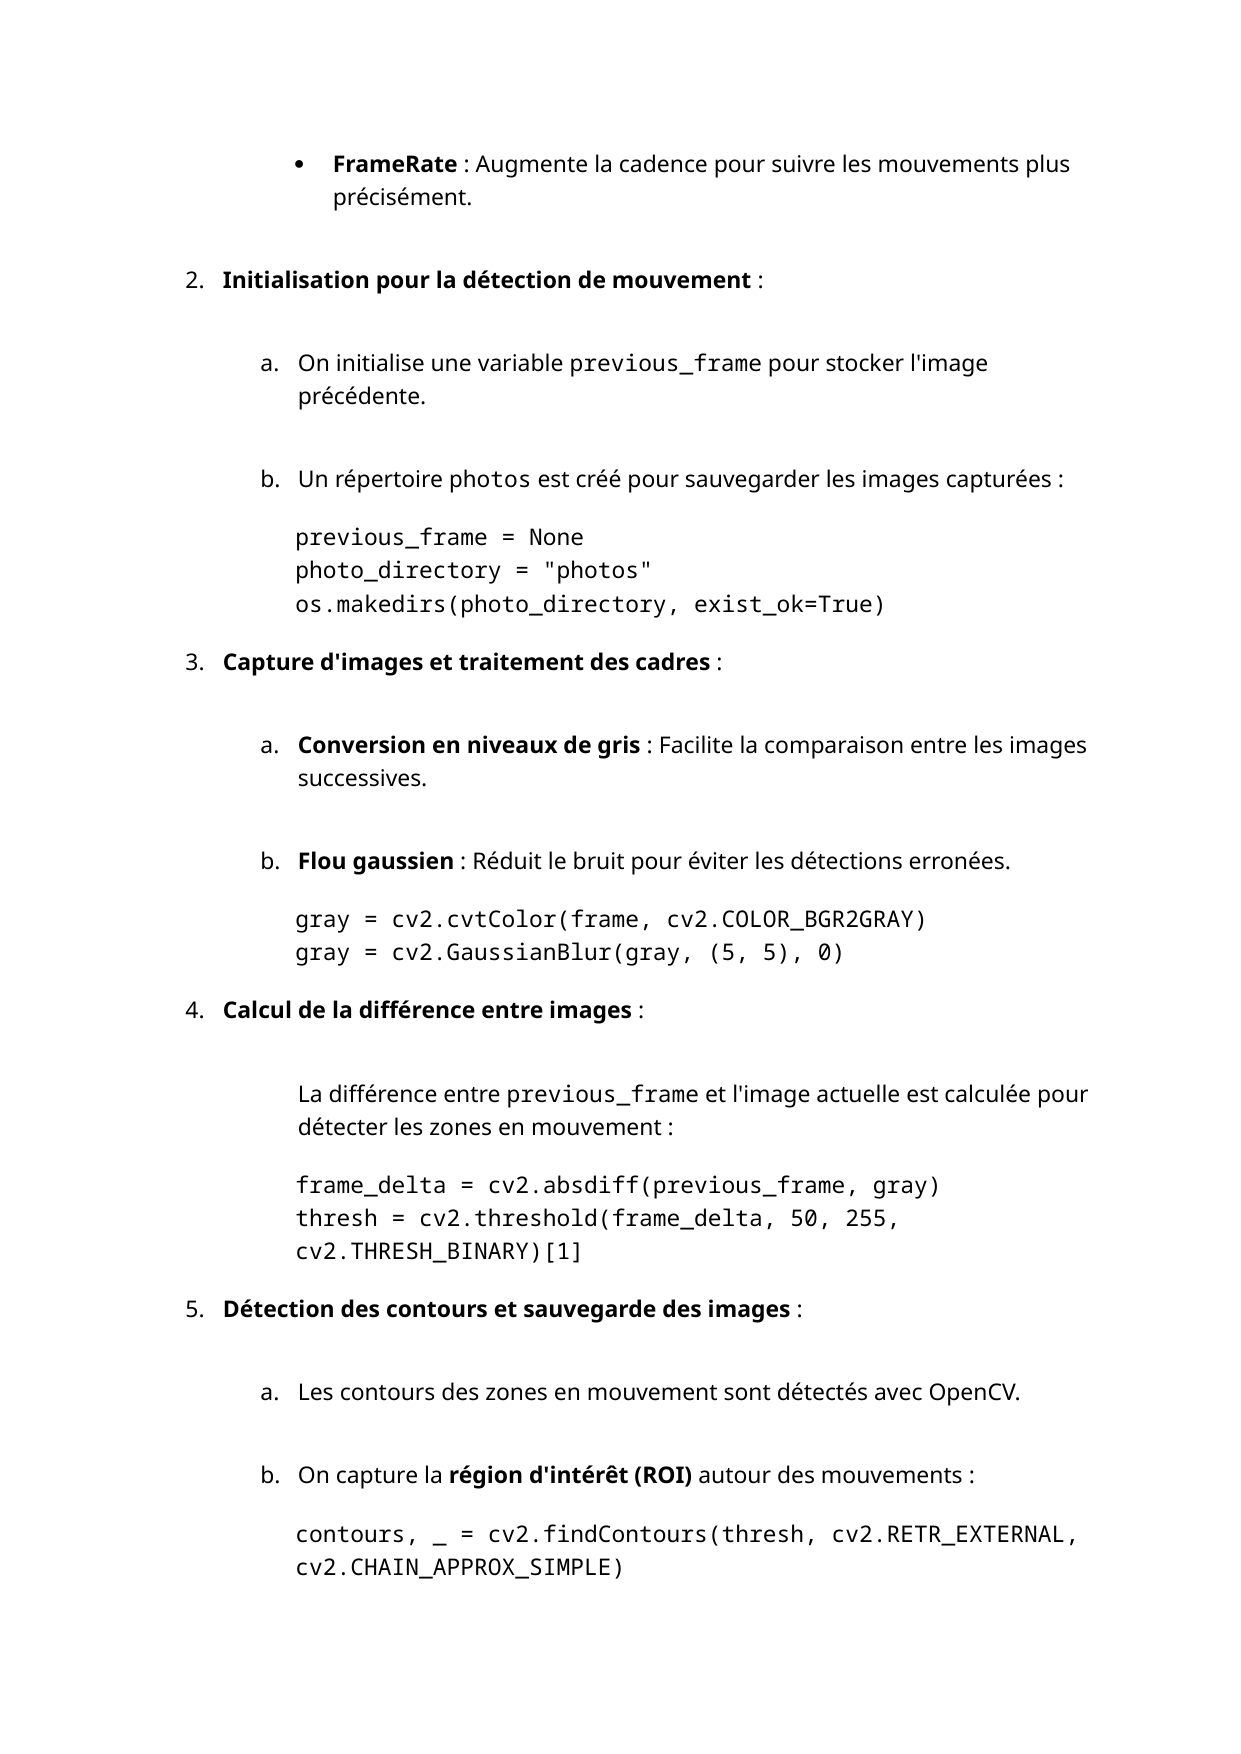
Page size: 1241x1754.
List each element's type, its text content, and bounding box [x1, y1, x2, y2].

text contours, _ = cv2.findContours(thresh, cv2.RETR_EXTERNAL, cv2.CHAIN_APPROX_SIMPLE) [295, 1518, 1093, 1582]
list La différence entre previous_frame et l'image actuelle est calculée pour détecter les zones en mouvement : [298, 1078, 1093, 1142]
text frame_delta = cv2.absdiff(previous_frame, gray) thresh = cv2.threshold(frame_delta, 50, 255, cv2.THRESH_BINARY)[1] [295, 1169, 1093, 1266]
list On capture la région d'intérêt (ROI) autour des mouvements : [260, 1459, 1093, 1491]
text previous_frame = None photo_directory = "photos" os.makedirs(photo_directory, exist_ok=True) [295, 521, 1093, 619]
list Un répertoire photos est créé pour sauvegarder les images capturées : [260, 463, 1093, 494]
list Détection des contours et sauvegarde des images : [185, 1293, 1093, 1324]
list Capture d'images et traitement des cadres : [185, 646, 1093, 677]
list Initialisation pour la détection de mouvement : [185, 264, 1093, 295]
list Flou gaussien : Réduit le bruit pour éviter les détections erronées. [260, 845, 1093, 876]
text gray = cv2.cvtColor(frame, cv2.COLOR_BGR2GRAY) gray = cv2.GaussianBlur(gray, (5, 5), 0) [295, 903, 1093, 968]
list FrameRate : Augmente la cadence pour suivre les mouvements plus précisément. [295, 148, 1093, 212]
list On initialise une variable previous_frame pour stocker l'image précédente. [260, 347, 1093, 411]
list Conversion en niveaux de gris : Facilite la comparaison entre les images successives. [260, 729, 1093, 793]
list Calcul de la différence entre images : [185, 994, 1093, 1026]
list Les contours des zones en mouvement sont détectés avec OpenCV. [260, 1376, 1093, 1408]
